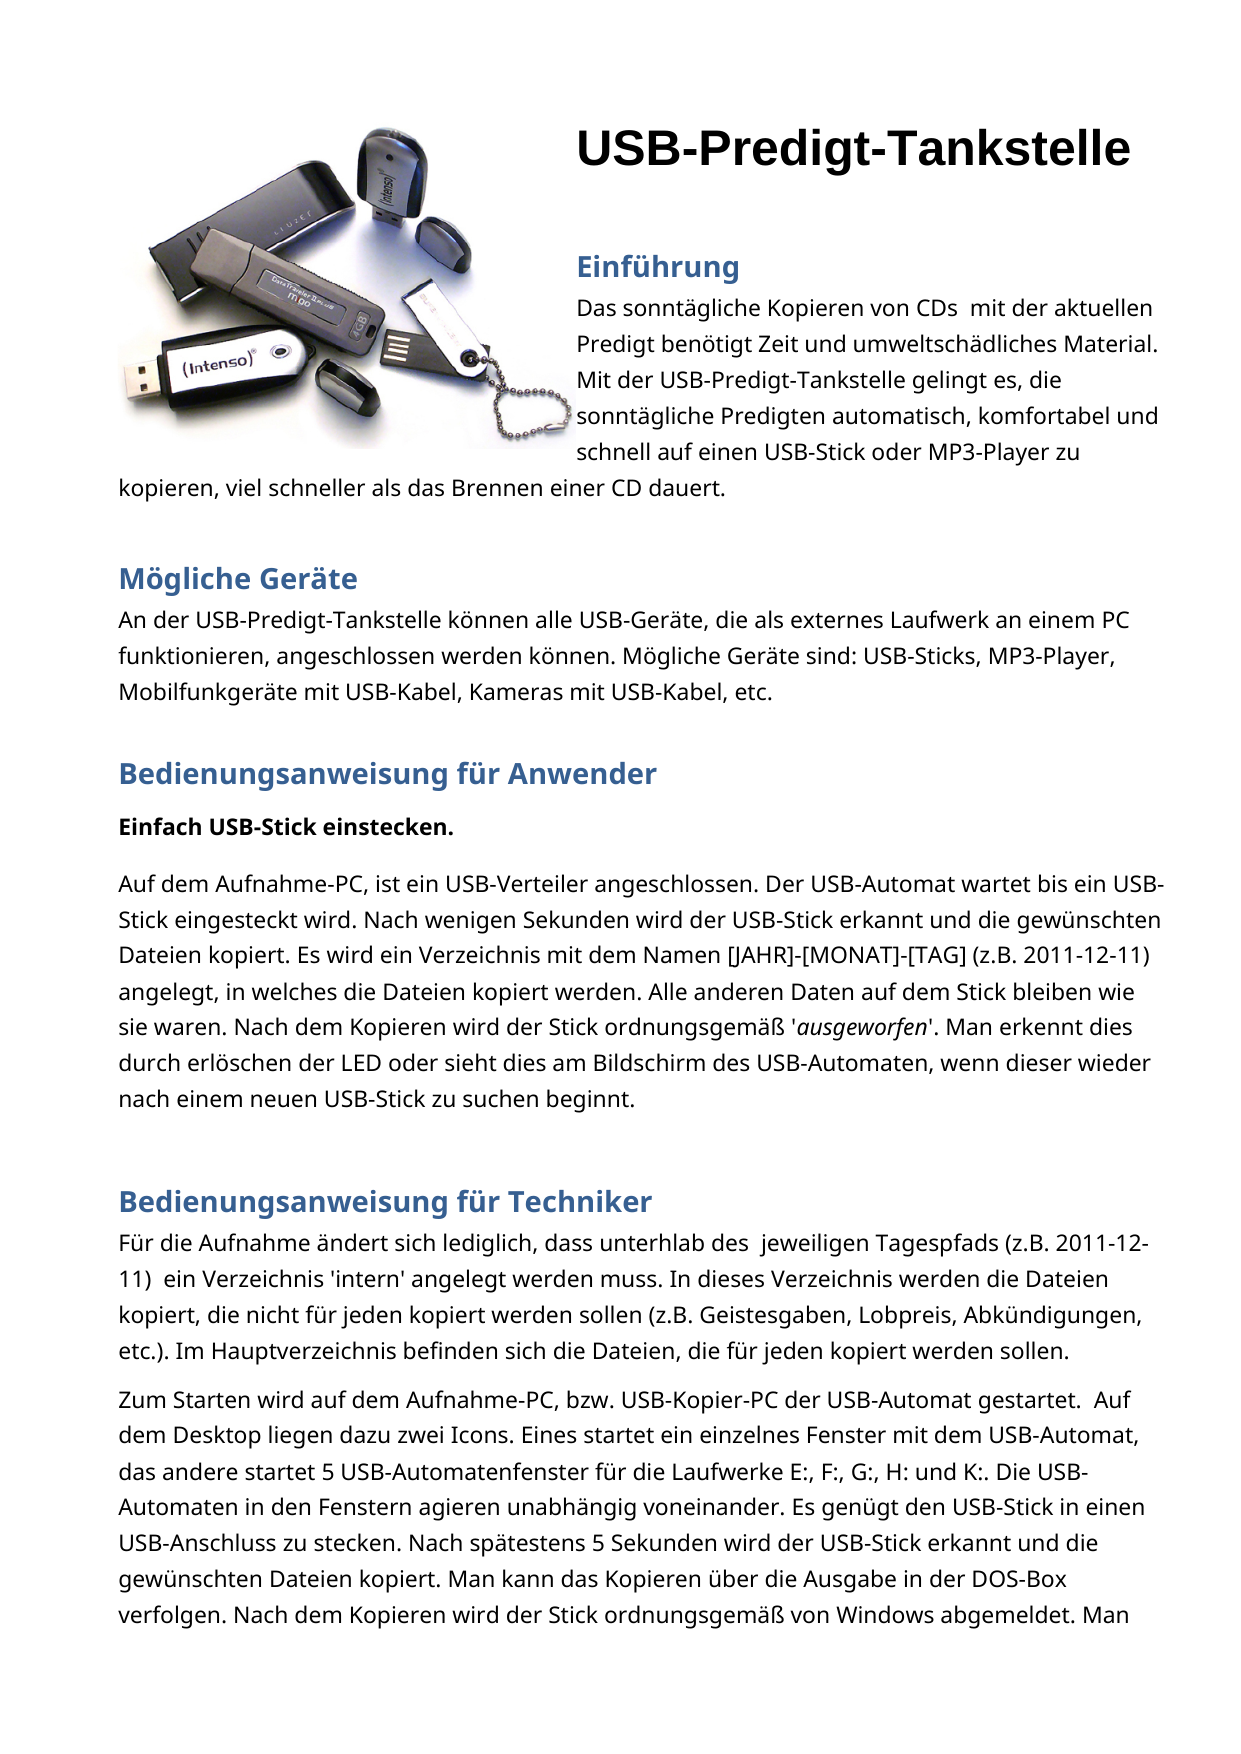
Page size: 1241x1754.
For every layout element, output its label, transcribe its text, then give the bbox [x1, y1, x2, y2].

subtitle Bedienungsanweisung für Techniker [118, 1182, 1167, 1221]
text Für die Aufnahme ändert sich lediglich, dass unterhlab des jeweiligen Tagespfads (z.B. 2011-12-11) ein Verzeichnis 'intern' angelegt werden muss. In dieses Verzeichnis werden die Dateien kopiert, die nicht für jeden kopiert werden sollen (z.B. Geistesgaben, Lobpreis, Abkündigungen, etc.). Im Hauptverzeichnis befinden sich die Dateien, die für jeden kopiert werden sollen. [118, 1227, 1167, 1366]
subtitle Einführung [576, 247, 1167, 286]
subtitle Bedienungsanweisung für Anwender [118, 754, 1167, 793]
text Das sonntägliche Kopieren von CDs mit der aktuellen Predigt benötigt Zeit und umweltschädliches Material. Mit der USB-Predigt-Tankstelle gelingt es, die sonntägliche Predigten automatisch, komfortabel und schnell auf einen USB-Stick oder MP3-Player zu kopieren, viel schneller als das Brennen einer CD dauert. [118, 292, 1167, 503]
text USB-Predigt-Tankstelle [576, 118, 1167, 176]
picture [117, 118, 576, 449]
subtitle Mögliche Geräte [118, 558, 1167, 598]
text Auf dem Aufnahme-PC, ist ein USB-Verteiler angeschlossen. Der USB-Automat wartet bis ein USB-Stick eingesteckt wird. Nach wenigen Sekunden wird der USB-Stick erkannt und die gewünschten Dateien kopiert. Es wird ein Verzeichnis mit dem Namen [JAHR]-[MONAT]-[TAG] (z.B. 2011-12-11) angelegt, in welches die Dateien kopiert werden. Alle anderen Daten auf dem Stick bleiben wie sie waren. Nach dem Kopieren wird der Stick ordnungsgemäß 'ausgeworfen'. Man erkennt dies durch erlöschen der LED oder sieht dies am Bildschirm des USB-Automaten, wenn dieser wieder nach einem neuen USB-Stick zu suchen beginnt. [118, 868, 1167, 1114]
text Einfach USB-Stick einstecken. [118, 811, 1167, 842]
text An der USB-Predigt-Tankstelle können alle USB-Geräte, die als externes Laufwerk an einem PC funktionieren, angeschlossen werden können. Mögliche Geräte sind: USB-Sticks, MP3-Player, Mobilfunkgeräte mit USB-Kabel, Kameras mit USB-Kabel, etc. [118, 604, 1167, 707]
text Zum Starten wird auf dem Aufnahme-PC, bzw. USB-Kopier-PC der USB-Automat gestartet. Auf dem Desktop liegen dazu zwei Icons. Eines startet ein einzelnes Fenster mit dem USB-Automat, das andere startet 5 USB-Automatenfenster für die Laufwerke E:, F:, G:, H: und K:. Die USB-Automaten in den Fenstern agieren unabhängig voneinander. Es genügt den USB-Stick in einen USB-Anschluss zu stecken. Nach spätestens 5 Sekunden wird der USB-Stick erkannt und die gewünschten Dateien kopiert. Man kann das Kopieren über die Ausgabe in der DOS-Box verfolgen. Nach dem Kopieren wird der Stick ordnungsgemäß von Windows abgemeldet. Man [118, 1383, 1167, 1630]
